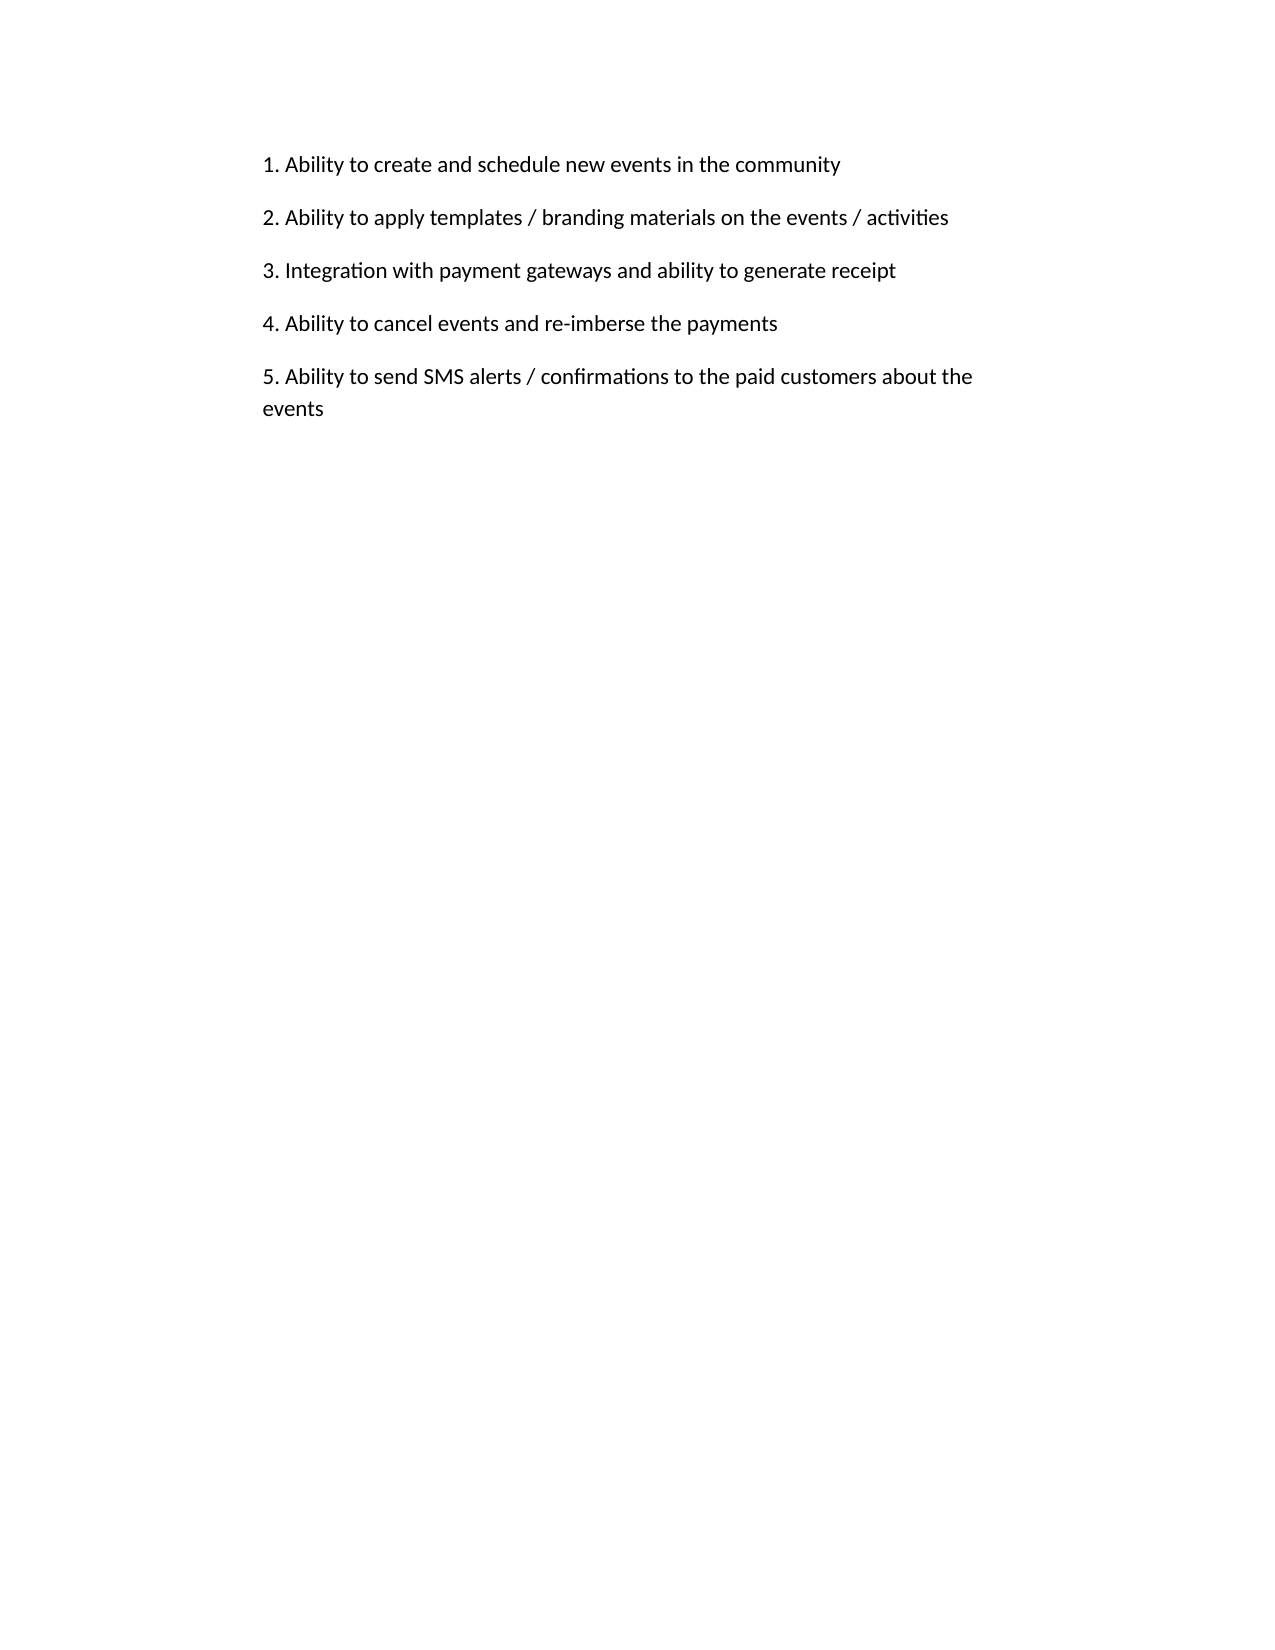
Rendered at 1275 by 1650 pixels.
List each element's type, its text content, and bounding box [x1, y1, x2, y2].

text 2. Ability to apply templates / branding materials on the events / activities [187, 203, 1087, 231]
text 4. Ability to cancel events and re-imberse the payments [187, 309, 1087, 337]
text 1. Ability to create and schedule new events in the community [187, 150, 1087, 178]
text 3. Integration with payment gateways and ability to generate receipt [187, 256, 1087, 284]
text 5. Ability to send SMS alerts / confirmations to the paid customers about the events [187, 362, 1087, 422]
